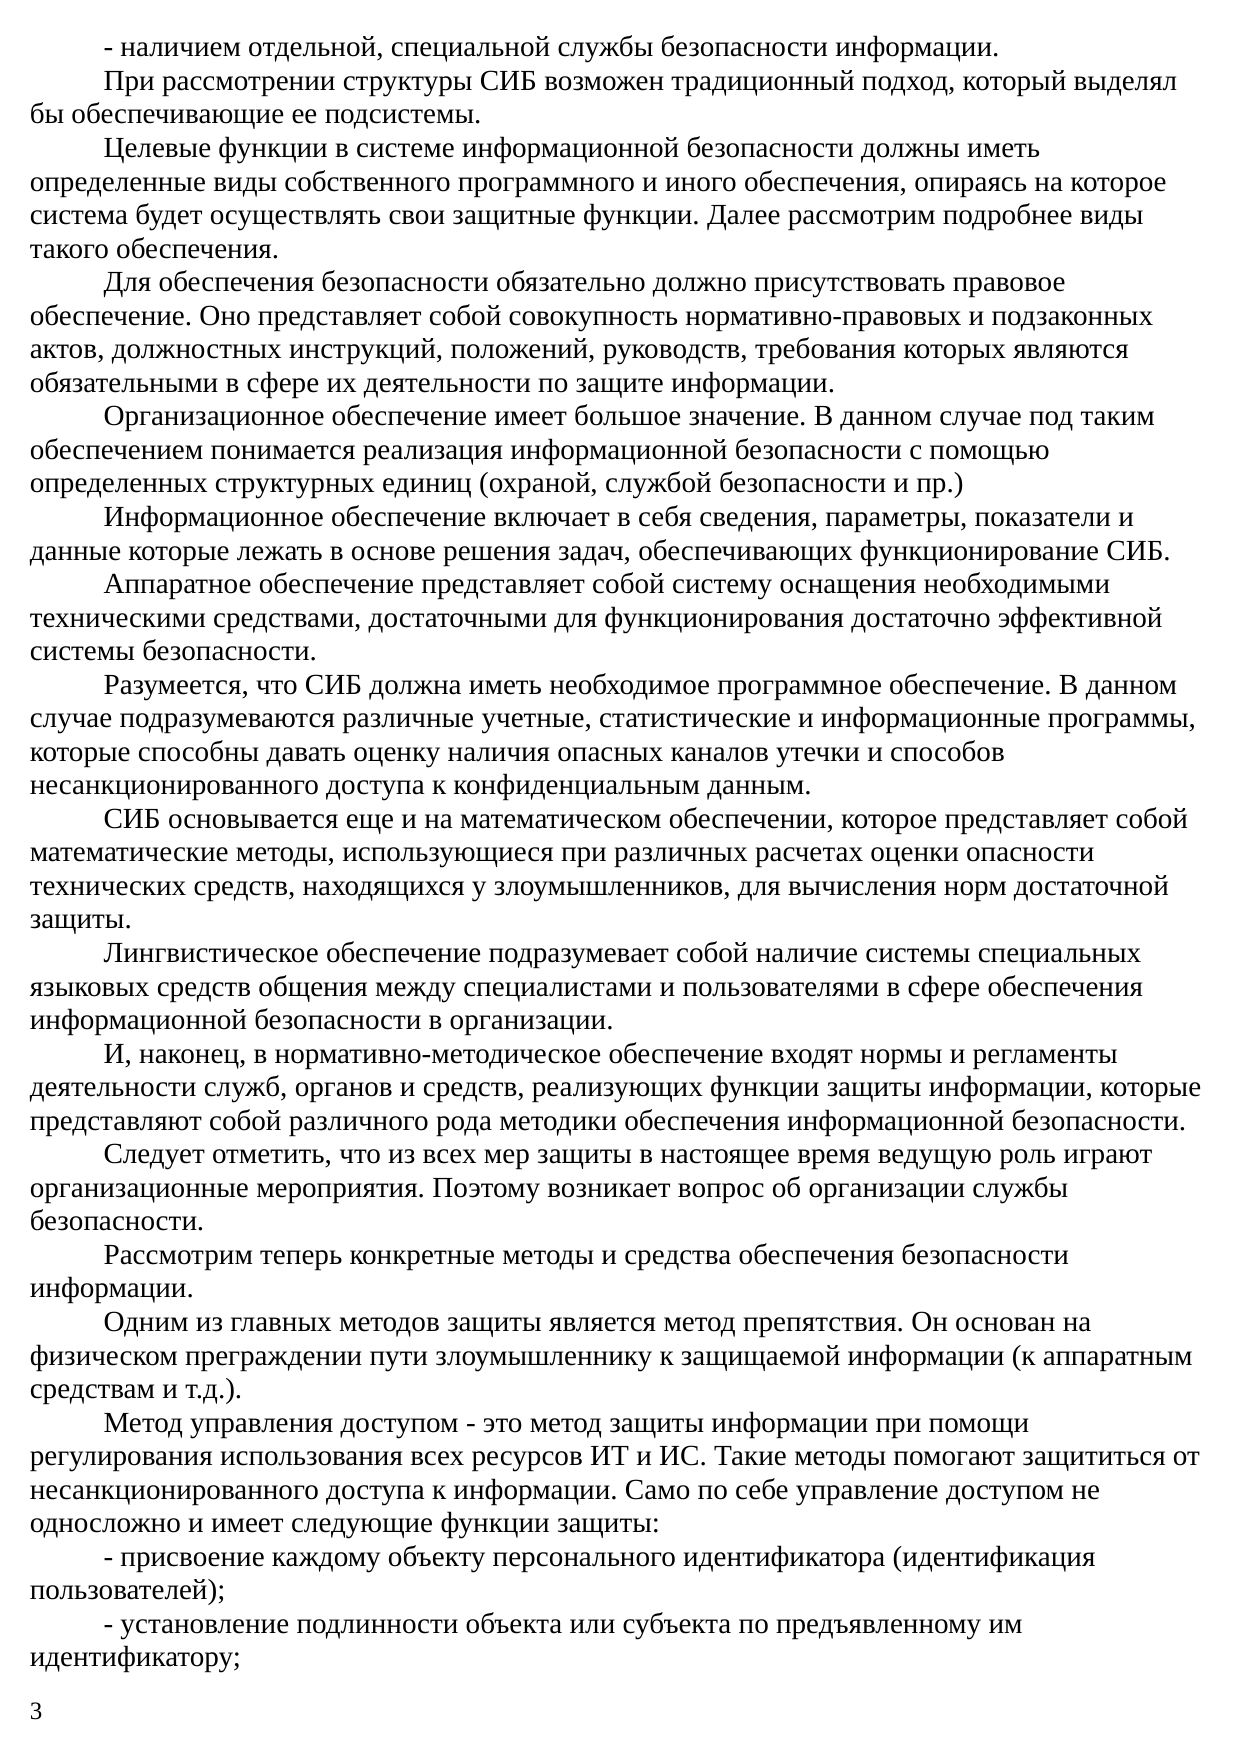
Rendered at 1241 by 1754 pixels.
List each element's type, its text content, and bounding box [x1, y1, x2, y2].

text - установление подлинности объекта или субъекта по предъявленному им идентификатору; [29, 1606, 1211, 1673]
text Рассмотрим теперь конкретные методы и средства обеспечения безопасности информации. [29, 1237, 1211, 1304]
text - наличием отдельной, специальной службы безопасности информации. [29, 29, 1211, 63]
text СИБ основывается еще и на математическом обеспечении, которое представляет собой математические методы, использующиеся при различных расчетах оценки опасности технических средств, находящихся у злоумышленников, для вычисления норм достаточной защиты. [29, 801, 1211, 935]
text Лингвистическое обеспечение подразумевает собой наличие системы специальных языковых средств общения между специалистами и пользователями в сфере обеспечения информационной безопасности в организации. [29, 935, 1211, 1036]
text При рассмотрении структуры CИБ возможен традиционный подход, который выделял бы обеспечивающие ее подсистемы. [29, 63, 1211, 130]
text Для обеспечения безопасности обязательно должно присутствовать правовое обеспечение. Оно представляет собой совокупность нормативно-правовых и подзаконных актов, должностных инструкций, положений, руководств, требования которых являются обязательными в сфере их деятельности по защите информации. [29, 264, 1211, 398]
text - присвоение каждому объекту персонального идентификатора (идентификация пользователей); [29, 1539, 1211, 1606]
text Следует отметить, что из всех мер защиты в настоящее время ведущую роль играют организационные мероприятия. Поэтому возникает вопрос об организации службы безопасности. [29, 1136, 1211, 1237]
text Информационное обеспечение включает в себя сведения, параметры, показатели и данные которые лежать в основе решения задач, обеспечивающих функционирование СИБ. [29, 499, 1211, 566]
text Аппаратное обеспечение представляет собой систему оснащения необходимыми техническими средствами, достаточными для функционирования достаточно эффективной системы безопасности. [29, 566, 1211, 667]
text Метод управления доступом - это метод защиты информации при помощи регулирования использования всех ресурсов ИТ и ИС. Такие методы помогают защититься от несанкционированного доступа к информации. Само по себе управление доступом не односложно и имеет следующие функции защиты: [29, 1405, 1211, 1539]
text Разумеется, что СИБ должна иметь необходимое программное обеспечение. В данном случае подразумеваются различные учетные, статистические и информационные программы, которые способны давать оценку наличия опасных каналов утечки и способов несанкционированного доступа к конфиденциальным данным. [29, 667, 1211, 801]
text Одним из главных методов защиты является метод препятствия. Он основан на физическом преграждении пути злоумышленнику к защищаемой информации (к аппаратным средствам и т.д.). [29, 1304, 1211, 1405]
text Организационное обеспечение имеет большое значение. В данном случае под таким обеспечением понимается реализация информационной безопасности с помощью определенных структурных единиц (охраной, службой безопасности и пр.) [29, 398, 1211, 499]
text Целевые функции в системе информационной безопасности должны иметь определенные виды собственного программного и иного обеспечения, опираясь на которое система будет осуществлять свои защитные функции. Далее рассмотрим подробнее виды такого обеспечения. [29, 130, 1211, 264]
text И, наконец, в нормативно-методическое обеспечение входят нормы и регламенты деятельности служб, органов и средств, реализующих функции защиты информации, которые представляют собой различного рода методики обеспечения информационной безопасности. [29, 1036, 1211, 1136]
